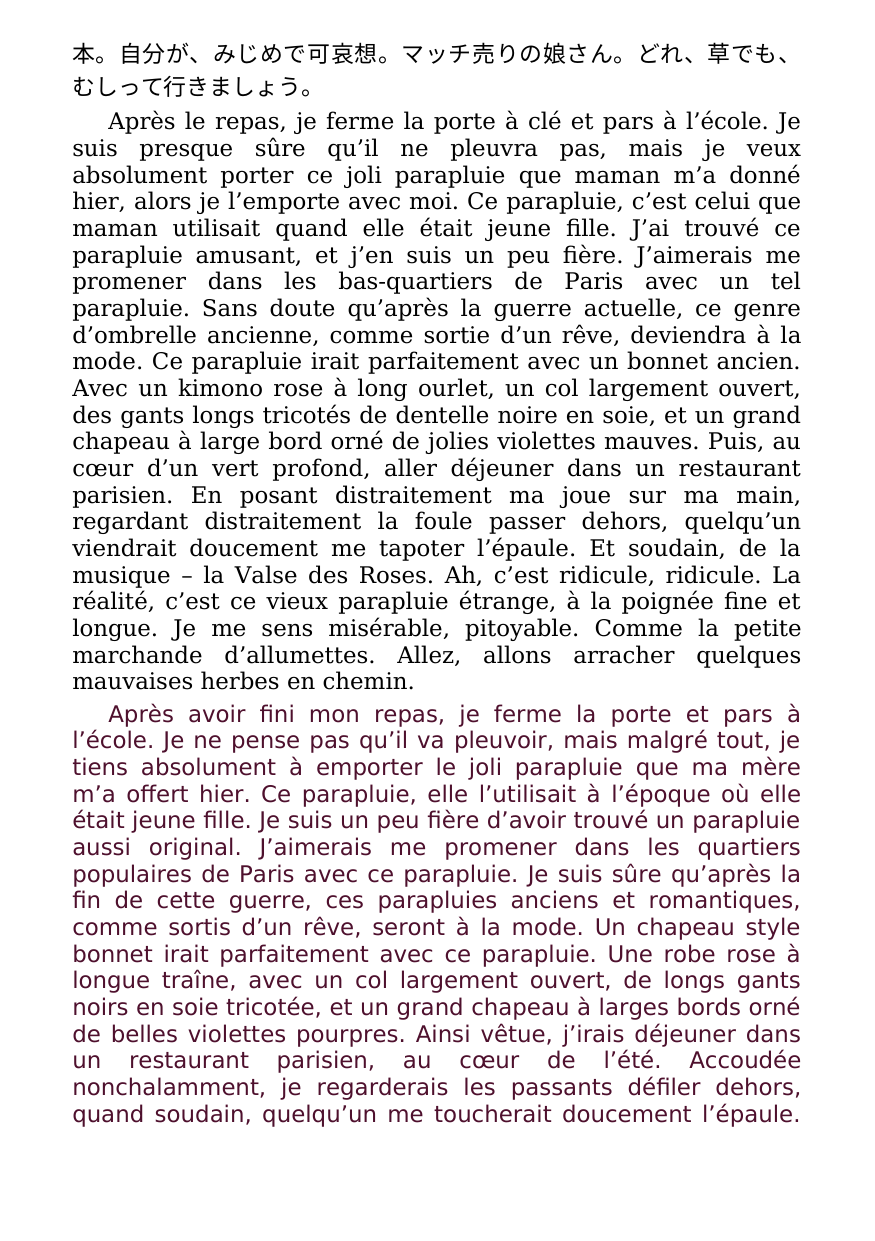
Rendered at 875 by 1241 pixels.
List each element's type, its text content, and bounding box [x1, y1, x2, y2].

text Après le repas, je ferme la porte à clé et pars à l’école. Je suis presque sûre qu’il ne pleuvra pas, mais je veux absolument porter ce joli parapluie que maman m’a donné hier, alors je l’emporte avec moi. Ce parapluie, c’est celui que maman utilisait quand elle était jeune fille. J’ai trouvé ce parapluie amusant, et j’en suis un peu fière. J’aimerais me promener dans les bas-quartiers de Paris avec un tel parapluie. Sans doute qu’après la guerre actuelle, ce genre d’ombrelle ancienne, comme sortie d’un rêve, deviendra à la mode. Ce parapluie irait parfaitement avec un bonnet ancien. Avec un kimono rose à long ourlet, un col largement ouvert, des gants longs tricotés de dentelle noire en soie, et un grand chapeau à large bord orné de jolies violettes mauves. Puis, au cœur d’un vert profond, aller déjeuner dans un restaurant parisien. En posant distraitement ma joue sur ma main, regardant distraitement la foule passer dehors, quelqu’un viendrait doucement me tapoter l’épaule. Et soudain, de la musique – la Valse des Roses. Ah, c’est ridicule, ridicule. La réalité, c’est ce vieux parapluie étrange, à la poignée fine et longue. Je me sens misérable, pitoyable. Comme la petite marchande d’allumettes. Allez, allons arracher quelques mauvaises herbes en chemin. [72, 108, 802, 695]
text Après avoir fini mon repas, je ferme la porte et pars à l’école. Je ne pense pas qu’il va pleuvoir, mais malgré tout, je tiens absolument à emporter le joli parapluie que ma mère m’a offert hier. Ce parapluie, elle l’utilisait à l’époque où elle était jeune fille. Je suis un peu fière d’avoir trouvé un parapluie aussi original. J’aimerais me promener dans les quartiers populaires de Paris avec ce parapluie. Je suis sûre qu’après la fin de cette guerre, ces parapluies anciens et romantiques, comme sortis d’un rêve, seront à la mode. Un chapeau style bonnet irait parfaitement avec ce parapluie. Une robe rose à longue traîne, avec un col largement ouvert, de longs gants noirs en soie tricotée, et un grand chapeau à larges bords orné de belles violettes pourpres. Ainsi vêtue, j’irais déjeuner dans un restaurant parisien, au cœur de l’été. Accoudée nonchalamment, je regarderais les passants défiler dehors, quand soudain, quelqu’un me toucherait doucement l’épaule. [72, 701, 802, 1128]
text 本。自分が、みじめで可哀想。マッチ売りの娘さん。どれ、草でも、むしって行きましょう。 [72, 36, 802, 102]
